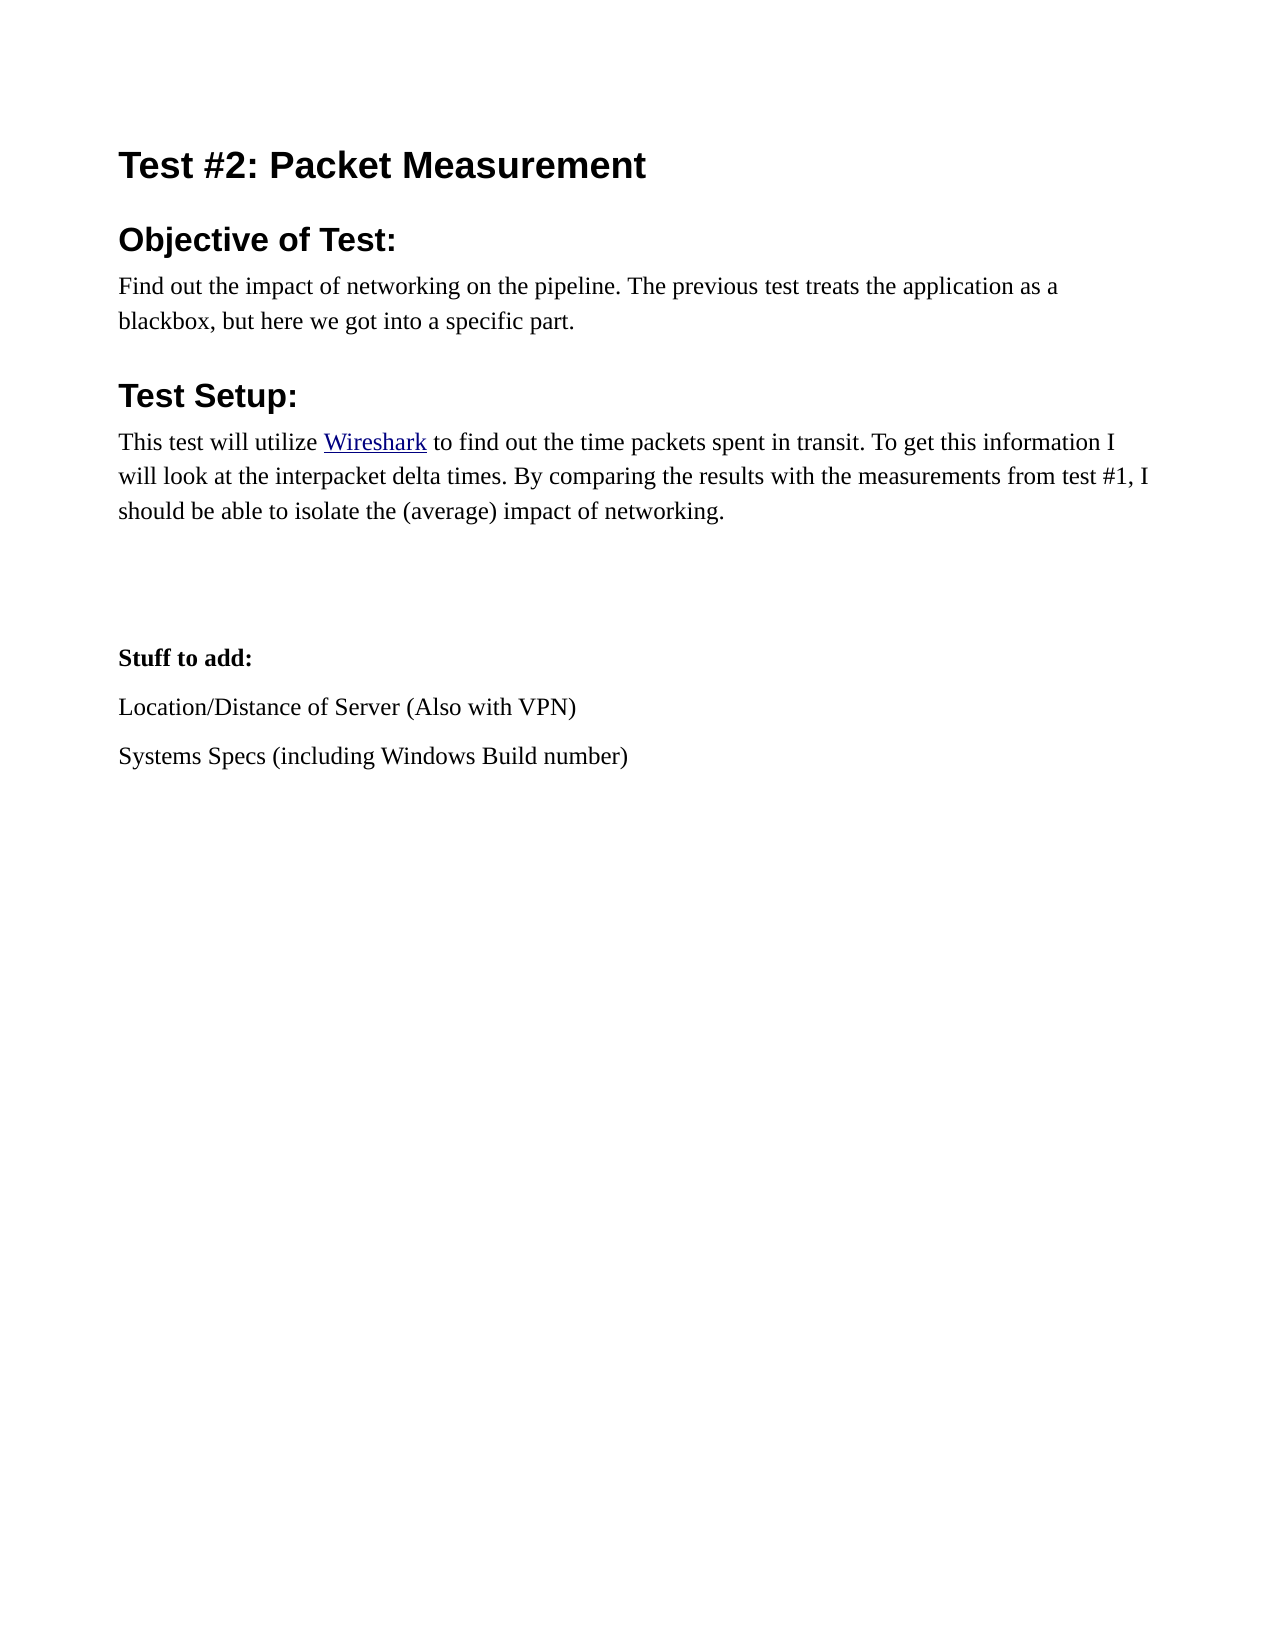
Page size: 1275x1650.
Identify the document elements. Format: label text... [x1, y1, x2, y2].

subtitle Test Setup: [118, 376, 1157, 414]
text Systems Specs (including Windows Build number) [118, 741, 1157, 770]
text Stuff to add: [118, 643, 1157, 672]
text Location/Distance of Server (Also with VPN) [118, 692, 1157, 721]
text Find out the impact of networking on the pipeline. The previous test treats the application as a blackbox, but here we got into a specific part. [118, 271, 1157, 334]
subtitle Test #2: Packet Measurement [118, 143, 1157, 187]
text This test will utilize Wireshark to find out the time packets spent in transit. To get this information I will look at the interpacket delta times. By comparing the results with the measurements from test #1, I should be able to isolate the (average) impact of networking. [118, 427, 1157, 524]
subtitle Objective of Test: [118, 220, 1157, 259]
